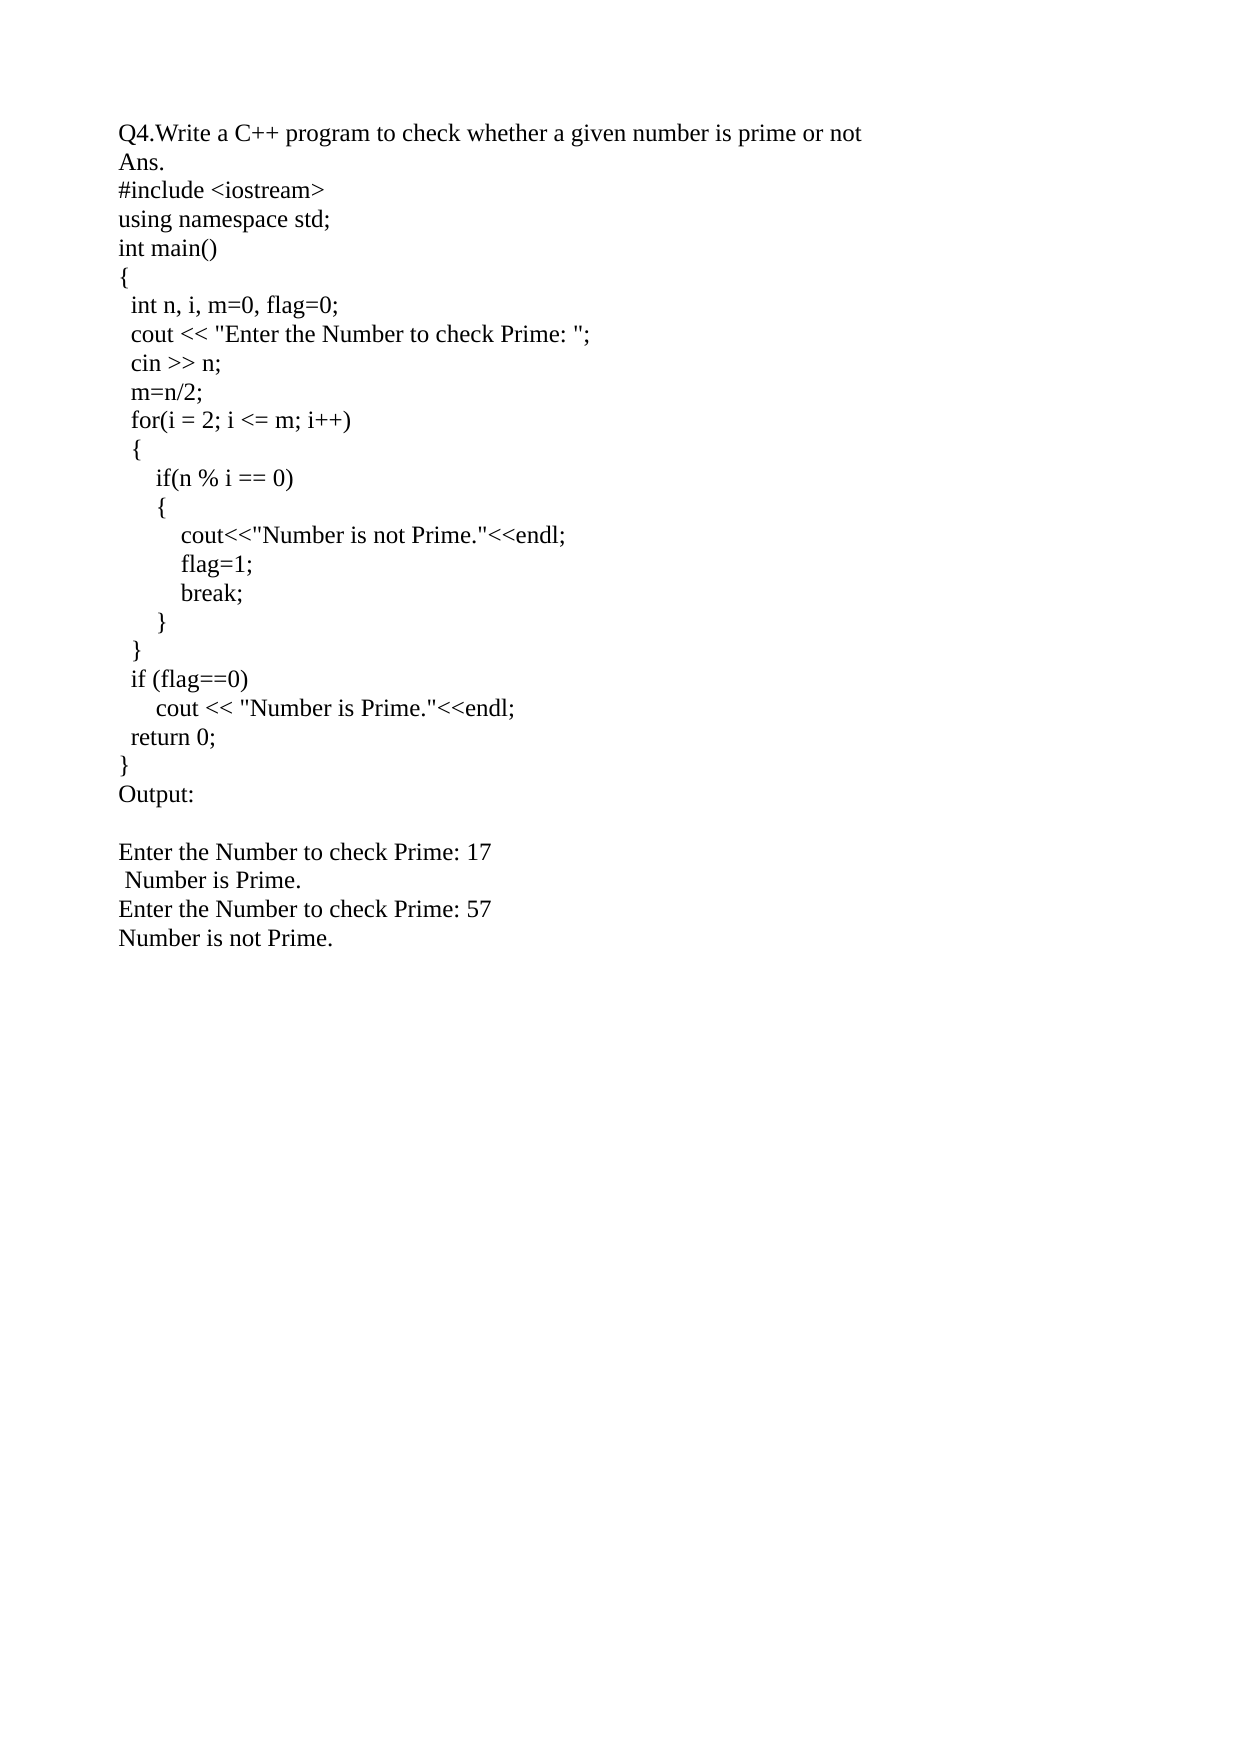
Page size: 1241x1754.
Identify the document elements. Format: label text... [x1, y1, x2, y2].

text Enter the Number to check Prime: 17 [118, 837, 1122, 866]
text m=n/2; [118, 377, 1122, 406]
text cout << "Enter the Number to check Prime: "; [118, 319, 1122, 348]
text { [118, 492, 1122, 521]
text if(n % i == 0) [118, 463, 1122, 492]
text Number is not Prime. [118, 923, 1122, 952]
text Number is Prime. [118, 866, 1122, 894]
text } [118, 607, 1122, 636]
text Enter the Number to check Prime: 57 [118, 894, 1122, 923]
text } [118, 751, 1122, 779]
text { [118, 434, 1122, 463]
text return 0; [118, 722, 1122, 751]
text for(i = 2; i <= m; i++) [118, 406, 1122, 434]
text Ans. [118, 147, 1122, 176]
text break; [118, 578, 1122, 607]
text int n, i, m=0, flag=0; [118, 291, 1122, 319]
text if (flag==0) [118, 664, 1122, 693]
text cout<<"Number is not Prime."<<endl; [118, 521, 1122, 549]
text Output: [118, 779, 1122, 808]
text } [118, 636, 1122, 664]
text cin >> n; [118, 348, 1122, 377]
text cout << "Number is Prime."<<endl; [118, 693, 1122, 722]
text flag=1; [118, 549, 1122, 578]
text { [118, 262, 1122, 291]
text #include <iostream> [118, 176, 1122, 204]
text int main() [118, 233, 1122, 262]
text Q4.Write a C++ program to check whether a given number is prime or not [118, 118, 1122, 147]
text using namespace std; [118, 204, 1122, 233]
